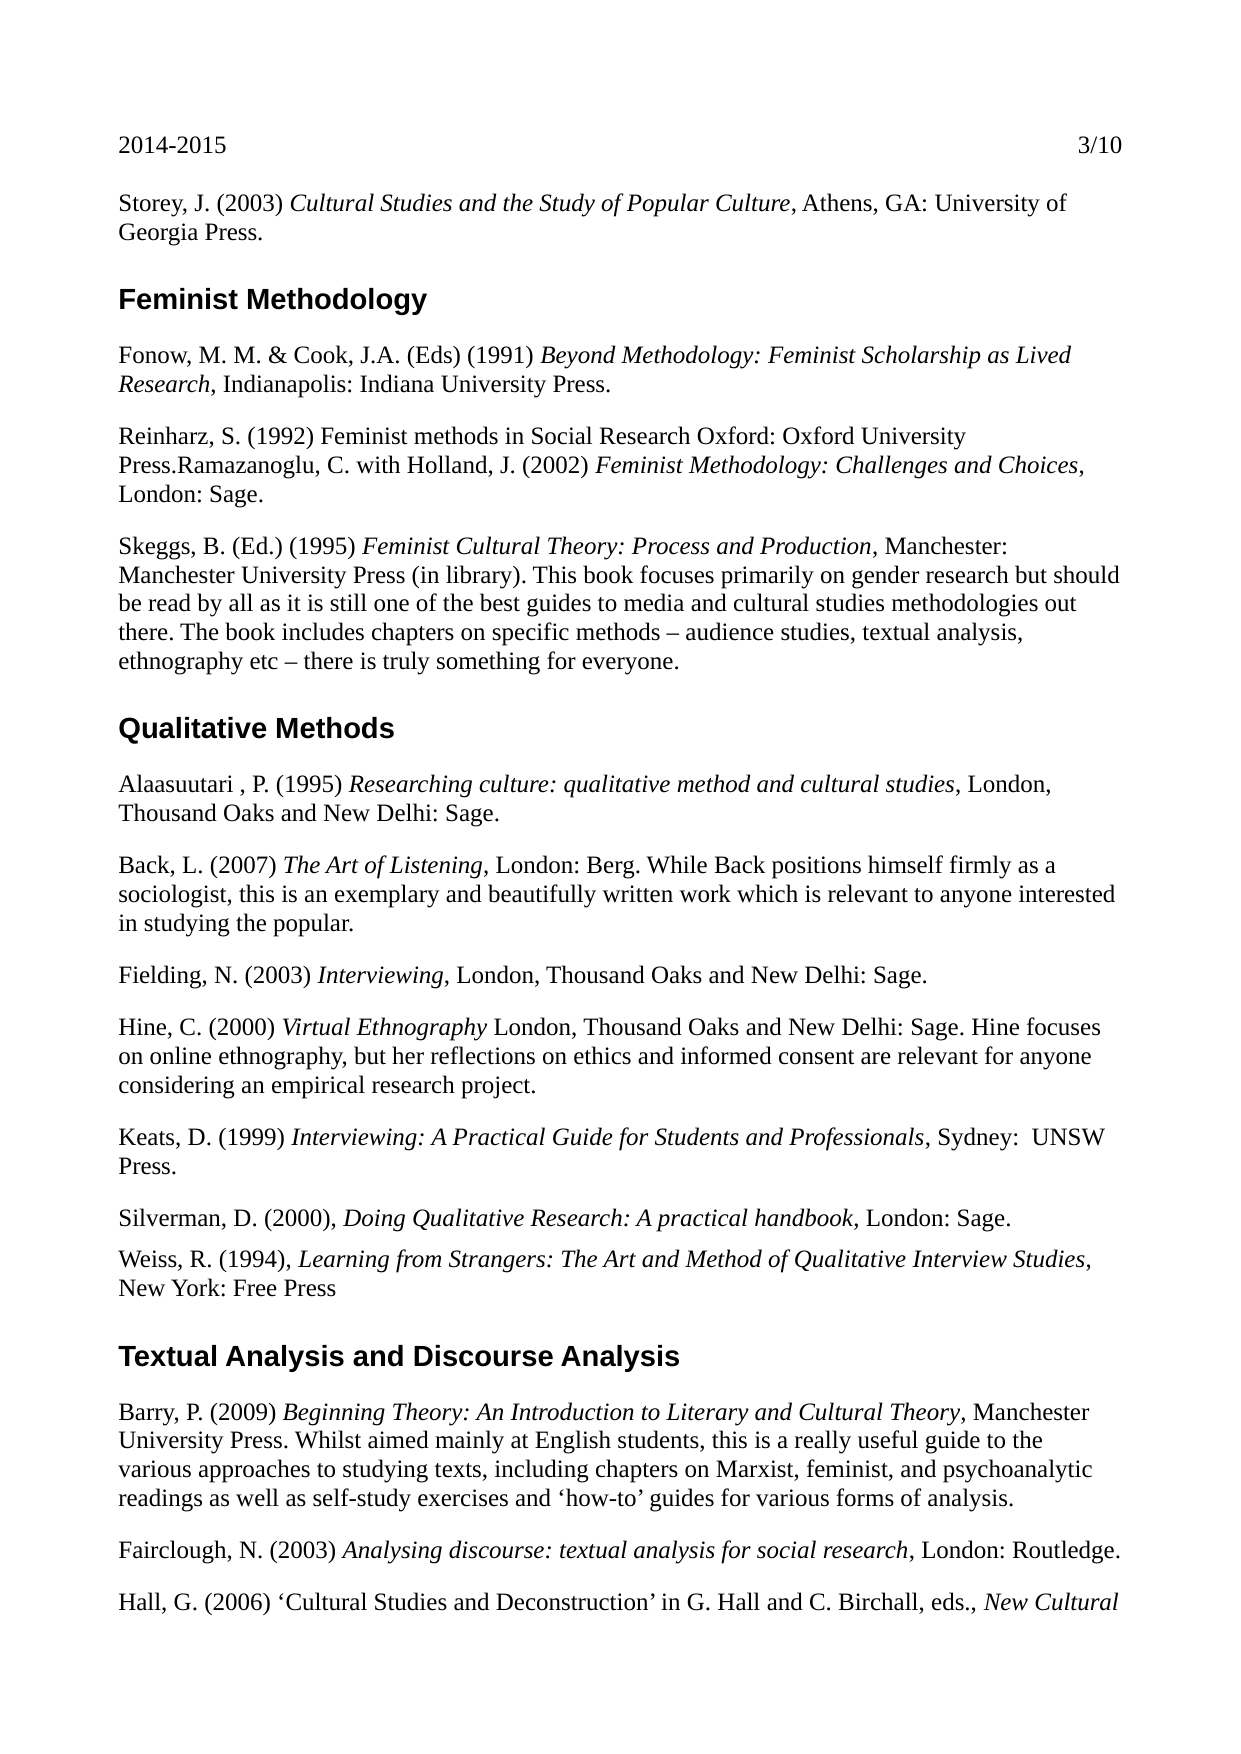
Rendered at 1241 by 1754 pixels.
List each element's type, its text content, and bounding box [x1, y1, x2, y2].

text Alaasuutari , P. (1995) Researching culture: qualitative method and cultural studies, London, Thousand Oaks and New Delhi: Sage. [118, 769, 1122, 827]
text Fonow, M. M. & Cook, J.A. (Eds) (1991) Beyond Methodology: Feminist Scholarship as Lived Research, Indianapolis: Indiana University Press. [118, 340, 1122, 398]
text Hine, C. (2000) Virtual Ethnography London, Thousand Oaks and New Delhi: Sage. Hine focuses on online ethnography, but her reflections on ethics and informed consent are relevant for anyone considering an empirical research project. [118, 1012, 1122, 1099]
text Barry, P. (2009) Beginning Theory: An Introduction to Literary and Cultural Theory, Manchester University Press. Whilst aimed mainly at English students, this is a really useful guide to the various approaches to studying texts, including chapters on Marxist, feminist, and psychoanalytic readings as well as self-study exercises and ‘how-to’ guides for various forms of analysis. [118, 1397, 1122, 1512]
subtitle Feminist Methodology [118, 282, 1122, 316]
text Skeggs, B. (Ed.) (1995) Feminist Cultural Theory: Process and Production, Manchester: Manchester University Press (in library). This book focuses primarily on gender research but should be read by all as it is still one of the best guides to media and cultural studies methodologies out there. The book includes chapters on specific methods – audience studies, textual analysis, ethnography etc – there is truly something for everyone. [118, 531, 1122, 675]
text Hall, G. (2006) ‘Cultural Studies and Deconstruction’ in G. Hall and C. Birchall, eds., New Cultural [118, 1587, 1122, 1616]
subtitle Qualitative Methods [118, 712, 1122, 745]
text Reinharz, S. (1992) Feminist methods in Social Research Oxford: Oxford University Press.Ramazanoglu, C. with Holland, J. (2002) Feminist Methodology: Challenges and Choices, London: Sage. [118, 421, 1122, 507]
text Fielding, N. (2003) Interviewing, London, Thousand Oaks and New Delhi: Sage. [118, 960, 1122, 989]
text Fairclough, N. (2003) Analysing discourse: textual analysis for social research, London: Routledge. [118, 1535, 1122, 1564]
text Back, L. (2007) The Art of Listening, London: Berg. While Back positions himself firmly as a sociologist, this is an exemplary and beautifully written work which is relevant to anyone interested in studying the popular. [118, 850, 1122, 937]
text Keats, D. (1999) Interviewing: A Practical Guide for Students and Professionals, Sydney: UNSW Press. [118, 1122, 1122, 1180]
subtitle Textual Analysis and Discourse Analysis [118, 1339, 1122, 1372]
text Weiss, R. (1994), Learning from Strangers: The Art and Method of Qualitative Interview Studies, New York: Free Press [118, 1244, 1122, 1301]
text Storey, J. (2003) Cultural Studies and the Study of Popular Culture, Athens, GA: University of Georgia Press. [118, 188, 1122, 246]
text Silverman, D. (2000), Doing Qualitative Research: A practical handbook, London: Sage. [118, 1203, 1122, 1232]
